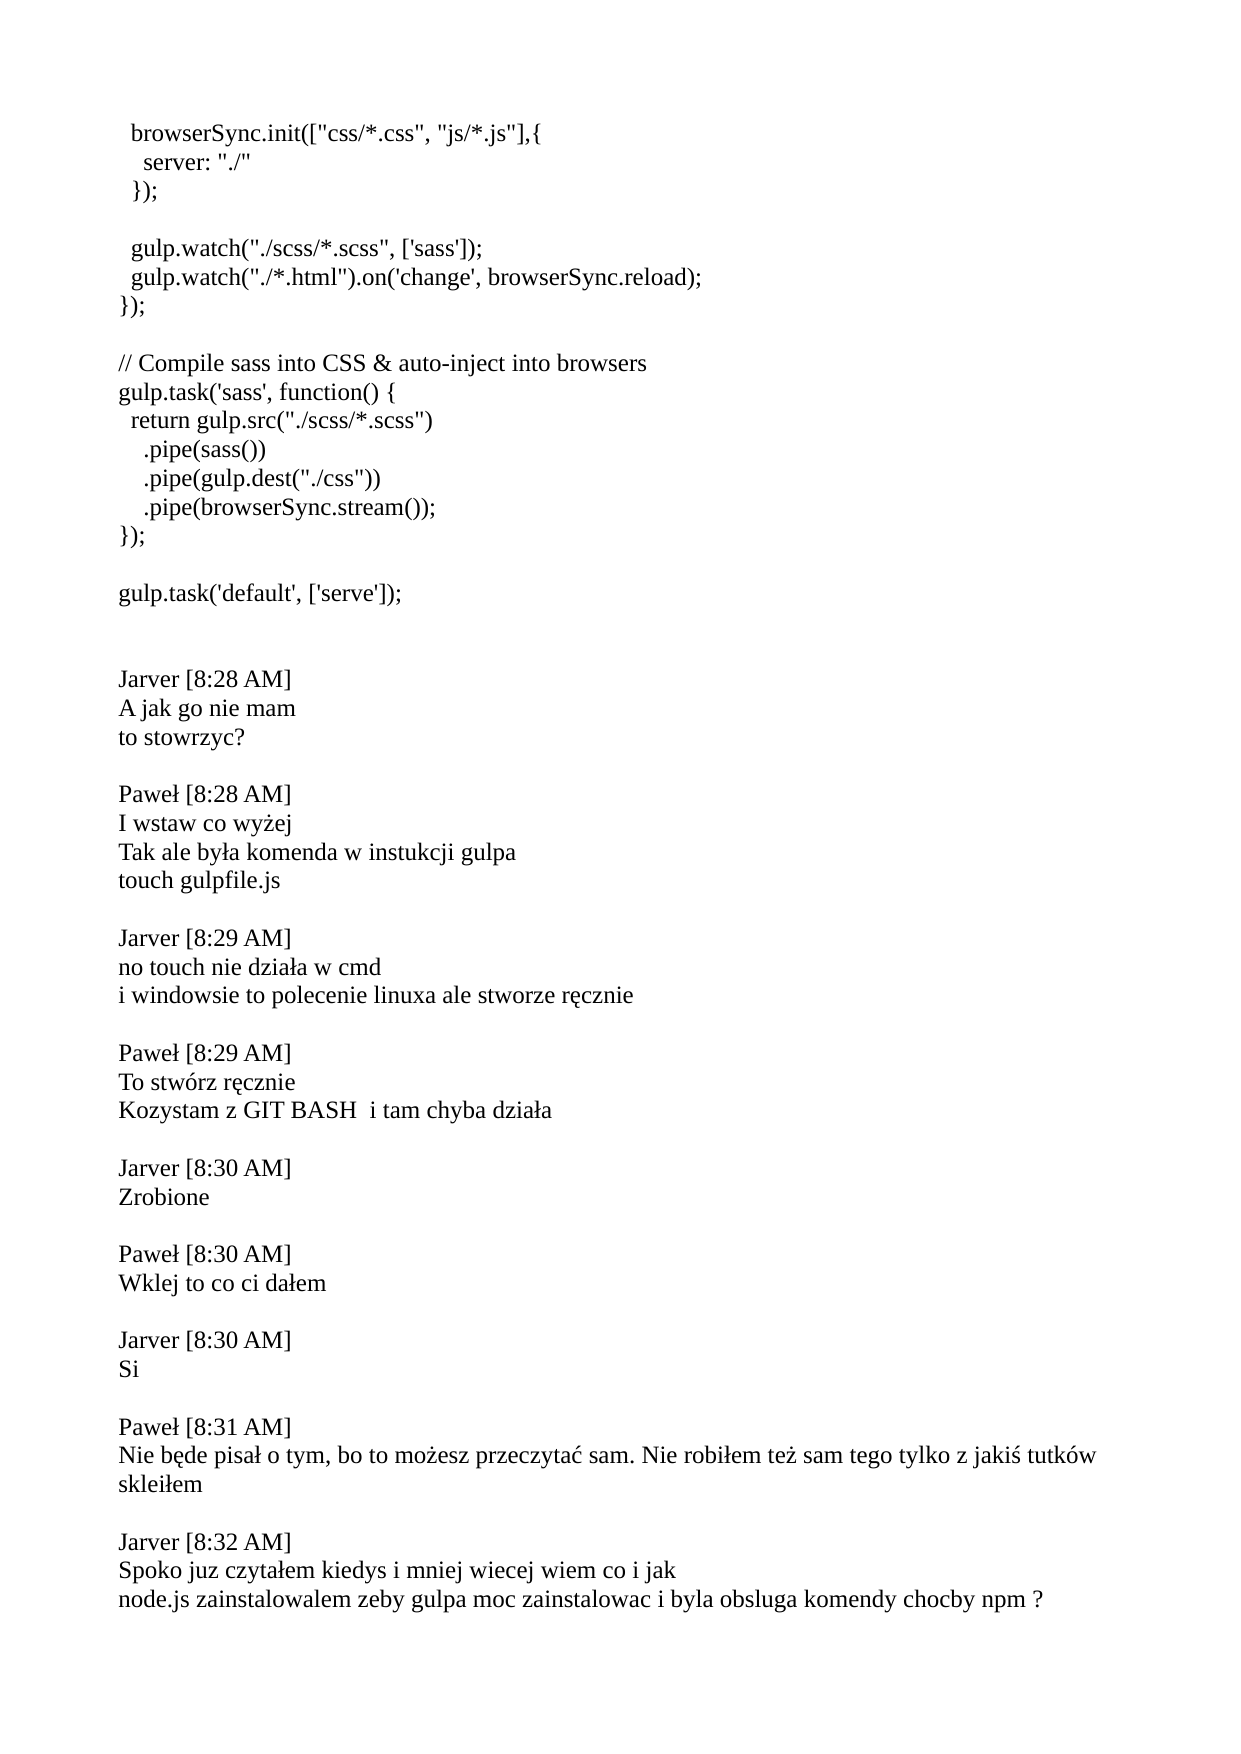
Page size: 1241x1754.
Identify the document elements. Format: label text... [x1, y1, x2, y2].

text ​ browserSync.init(["css/*.css", "js/*.js"],{ server: "./" }); ​ gulp.watch("./scss/*.scss", ['sass']); gulp.watch("./*.html").on('change', browserSync.reload); }); ​ // Compile sass into CSS & auto-inject into browsers gulp.task('sass', function() { return gulp.src("./scss/*.scss") .pipe(sass()) .pipe(gulp.dest("./css")) .pipe(browserSync.stream()); }); ​ gulp.task('default', ['serve']); Jarver [8:28 AM] A jak go nie mam to stowrzyc? Paweł [8:28 AM] I wstaw co wyżej Tak ale była komenda w instukcji gulpa touch gulpfile.js Jarver [8:29 AM] no touch nie działa w cmd i windowsie to polecenie linuxa ale stworze ręcznie Paweł [8:29 AM] To stwórz ręcznie Kozystam z GIT BASH i tam chyba działa Jarver [8:30 AM] Zrobione Paweł [8:30 AM] Wklej to co ci dałem Jarver [8:30 AM] Si Paweł [8:31 AM] Nie będe pisał o tym, bo to możesz przeczytać sam. Nie robiłem też sam tego tylko z jakiś tutków skleiłem Jarver [8:32 AM] Spoko juz czytałem kiedys i mniej wiecej wiem co i jak node.js zainstalowalem zeby gulpa moc zainstalowac i byla obsluga komendy chocby npm ? [118, 118, 1122, 1613]
